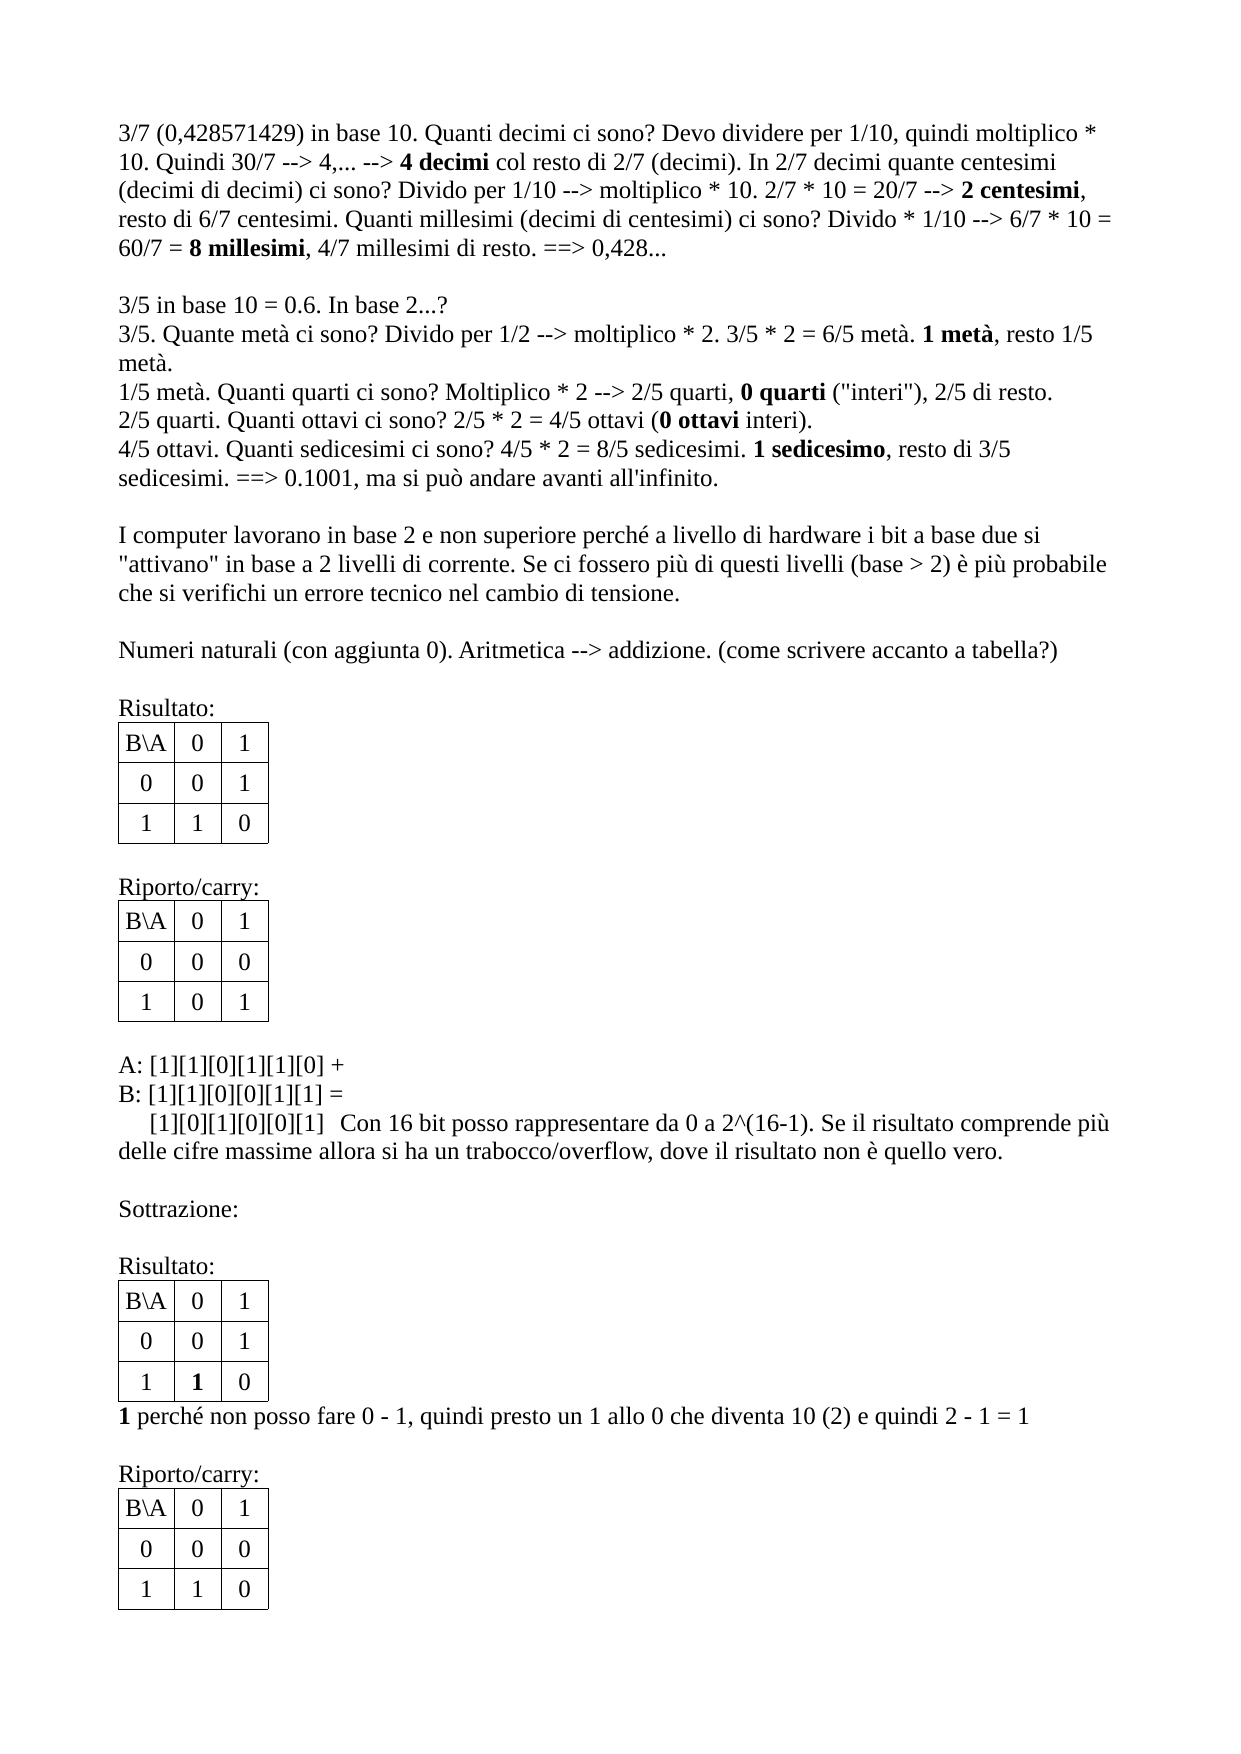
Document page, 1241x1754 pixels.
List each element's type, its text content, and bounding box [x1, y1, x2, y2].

table_cell 0 [222, 1569, 268, 1608]
table_cell 0 [119, 763, 174, 802]
text [1][0][1][0][0][1] Con 16 bit posso rappresentare da 0 a 2^(16-1). Se il risultato comprende più delle cifre massime allora si ha un trabocco/overflow, dove il risultato non è quello vero. [118, 1108, 1122, 1165]
table_header 1 [222, 1281, 268, 1321]
table_cell 1 [119, 804, 174, 843]
text Risultato: [118, 1251, 1122, 1280]
table_header 0 [175, 1281, 221, 1321]
table_header 1 [222, 901, 268, 941]
text A: [1][1][0][1][1][0] + [118, 1050, 1122, 1079]
text 3/7 (0,428571429) in base 10. Quanti decimi ci sono? Devo dividere per 1/10, quindi moltiplico * 10. Quindi 30/7 --> 4,... --> 4 decimi col resto di 2/7 (decimi). In 2/7 decimi quante centesimi (decimi di decimi) ci sono? Divido per 1/10 --> moltiplico * 10. 2/7 * 10 = 20/7 --> 2 centesimi, resto di 6/7 centesimi. Quanti millesimi (decimi di centesimi) ci sono? Divido * 1/10 --> 6/7 * 10 = 60/7 = 8 millesimi, 4/7 millesimi di resto. ==> 0,428... [118, 118, 1122, 262]
text Riporto/carry: [118, 872, 1122, 900]
text 1/5 metà. Quanti quarti ci sono? Moltiplico * 2 --> 2/5 quarti, 0 quarti ("interi"), 2/5 di resto. [118, 377, 1122, 406]
table_cell 1 [175, 1362, 221, 1401]
table_cell 1 [222, 982, 268, 1021]
text Risultato: [118, 693, 1122, 722]
table_cell 0 [119, 1322, 174, 1361]
table_cell 0 [222, 1362, 268, 1401]
text Numeri naturali (con aggiunta 0). Aritmetica --> addizione. (come scrivere accanto a tabella?) [118, 636, 1122, 664]
table_cell 1 [222, 763, 268, 802]
table_cell 0 [222, 804, 268, 843]
table_cell 0 [119, 942, 174, 981]
table_cell 1 [119, 1362, 174, 1401]
table_cell 0 [222, 942, 268, 981]
table_cell 0 [175, 982, 221, 1021]
table_cell 1 [119, 982, 174, 1021]
table_cell 0 [222, 1529, 268, 1568]
table_cell 1 [119, 1569, 174, 1608]
table_cell 0 [175, 1529, 221, 1568]
text 2/5 quarti. Quanti ottavi ci sono? 2/5 * 2 = 4/5 ottavi (0 ottavi interi). [118, 406, 1122, 434]
table_cell 0 [119, 1529, 174, 1568]
text Sottrazione: [118, 1194, 1122, 1223]
table_header B\A [119, 1281, 174, 1321]
text 1 perché non posso fare 0 - 1, quindi presto un 1 allo 0 che diventa 10 (2) e quindi 2 - 1 = 1 [118, 1401, 1122, 1430]
table_cell 1 [175, 804, 221, 843]
table_header B\A [119, 723, 174, 762]
table_header 0 [175, 723, 221, 762]
table_header B\A [119, 901, 174, 941]
table_cell 0 [175, 763, 221, 802]
table_cell 1 [175, 1569, 221, 1608]
text 3/5 in base 10 = 0.6. In base 2...? [118, 291, 1122, 319]
table_header 0 [175, 1489, 221, 1528]
text Riporto/carry: [118, 1459, 1122, 1487]
table_cell 1 [222, 1322, 268, 1361]
table_cell 0 [175, 942, 221, 981]
text B: [1][1][0][0][1][1] = [118, 1079, 1122, 1108]
text 3/5. Quante metà ci sono? Divido per 1/2 --> moltiplico * 2. 3/5 * 2 = 6/5 metà. 1 metà, resto 1/5 metà. [118, 319, 1122, 377]
table_cell 0 [175, 1322, 221, 1361]
table_header 0 [175, 901, 221, 941]
table_header B\A [119, 1489, 174, 1528]
text I computer lavorano in base 2 e non superiore perché a livello di hardware i bit a base due si "attivano" in base a 2 livelli di corrente. Se ci fossero più di questi livelli (base > 2) è più probabile che si verifichi un errore tecnico nel cambio di tensione. [118, 521, 1122, 607]
table_header 1 [222, 1489, 268, 1528]
table_header 1 [222, 723, 268, 762]
text 4/5 ottavi. Quanti sedicesimi ci sono? 4/5 * 2 = 8/5 sedicesimi. 1 sedicesimo, resto di 3/5 sedicesimi. ==> 0.1001, ma si può andare avanti all'infinito. [118, 434, 1122, 492]
